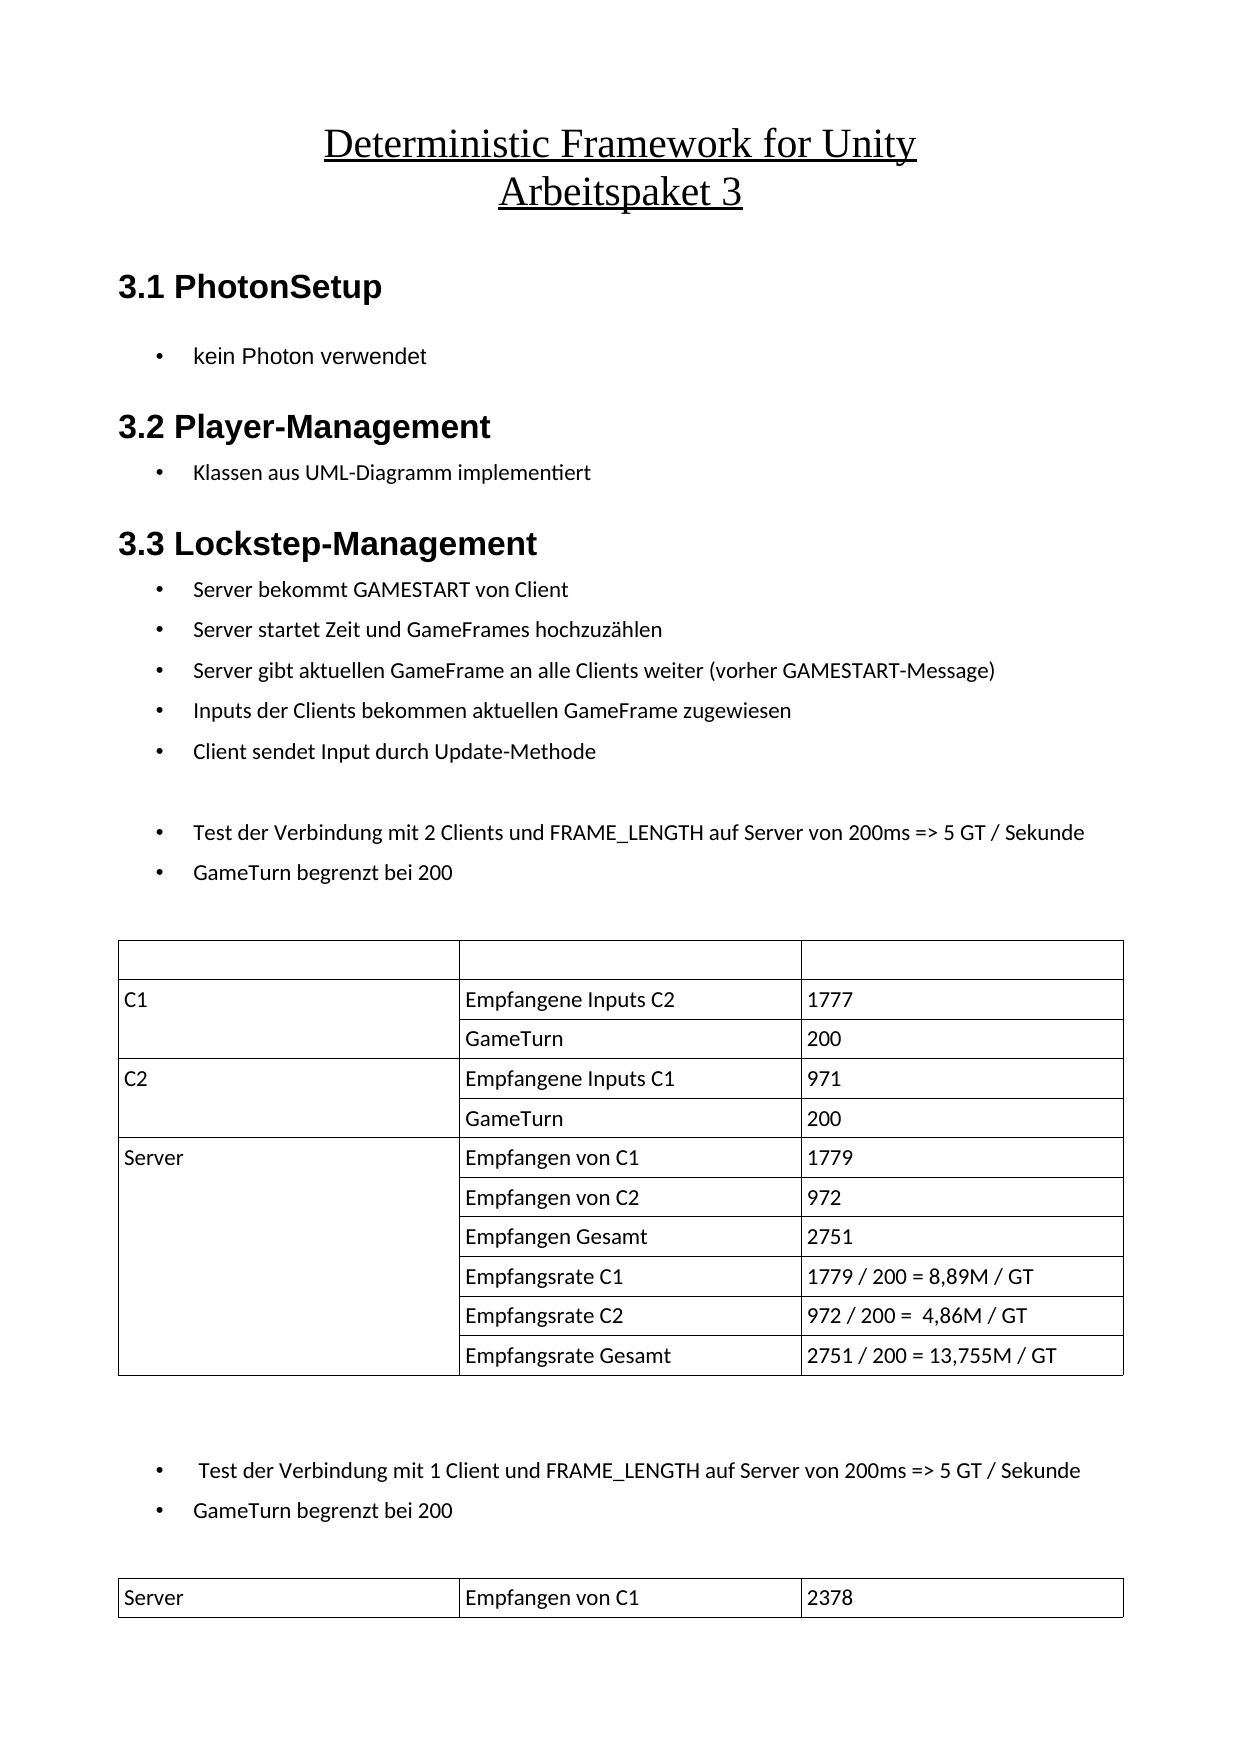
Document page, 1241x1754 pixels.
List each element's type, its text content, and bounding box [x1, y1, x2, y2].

table_cell 1777 [802, 980, 1123, 1019]
list Client sendet Input durch Update-Methode [156, 737, 1122, 765]
table_cell Empfangene Inputs C1 [460, 1059, 801, 1098]
text Deterministic Framework for Unity [118, 118, 1122, 166]
table_cell Empfangen von C1 [460, 1138, 801, 1177]
table_cell C1 [119, 980, 459, 1058]
subtitle 3.1 PhotonSetup [118, 267, 1122, 306]
table_header Server [119, 1579, 459, 1617]
list Server startet Zeit und GameFrames hochzuzählen [156, 615, 1122, 643]
table_cell Empfangen Gesamt [460, 1217, 801, 1256]
table_cell Server [119, 1138, 459, 1375]
table_cell 1779 / 200 = 8,89M / GT [802, 1257, 1123, 1296]
table_cell Empfangsrate Gesamt [460, 1336, 801, 1375]
table_header [802, 941, 1123, 979]
list Server bekommt GAMESTART von Client [156, 575, 1122, 603]
table_cell C2 [119, 1059, 459, 1137]
table_header [119, 941, 459, 979]
list GameTurn begrenzt bei 200 [156, 858, 1122, 886]
table_cell GameTurn [460, 1099, 801, 1137]
table_cell 2751 [802, 1217, 1123, 1256]
subtitle 3.3 Lockstep-Management [118, 524, 1122, 562]
list Klassen aus UML-Diagramm implementiert [156, 458, 1122, 486]
text Arbeitspaket 3 [118, 166, 1122, 214]
list Inputs der Clients bekommen aktuellen GameFrame zugewiesen [156, 696, 1122, 724]
table_cell 1779 [802, 1138, 1123, 1177]
table_cell 972 / 200 = 4,86M / GT [802, 1297, 1123, 1335]
table_cell 200 [802, 1020, 1123, 1058]
subtitle 3.2 Player-Management [118, 407, 1122, 446]
subtitle kein Photon verwendet [156, 343, 1122, 369]
table_cell Empfangsrate C1 [460, 1257, 801, 1296]
table_header [460, 941, 801, 979]
table_cell 971 [802, 1059, 1123, 1098]
list GameTurn begrenzt bei 200 [156, 1497, 1122, 1524]
list Test der Verbindung mit 2 Clients und FRAME_LENGTH auf Server von 200ms => 5 GT / Sekunde [156, 818, 1122, 846]
table_header Empfangen von C1 [460, 1579, 801, 1617]
table_cell 972 [802, 1178, 1123, 1216]
table_cell Empfangen von C2 [460, 1178, 801, 1216]
table_cell GameTurn [460, 1020, 801, 1058]
table_cell 200 [802, 1099, 1123, 1137]
list Test der Verbindung mit 1 Client und FRAME_LENGTH auf Server von 200ms => 5 GT / Sekunde [156, 1456, 1122, 1484]
table_cell 2751 / 200 = 13,755M / GT [802, 1336, 1123, 1375]
table_header 2378 [802, 1579, 1123, 1617]
table_cell Empfangsrate C2 [460, 1297, 801, 1335]
table_cell Empfangene Inputs C2 [460, 980, 801, 1019]
list Server gibt aktuellen GameFrame an alle Clients weiter (vorher GAMESTART-Message) [156, 656, 1122, 684]
